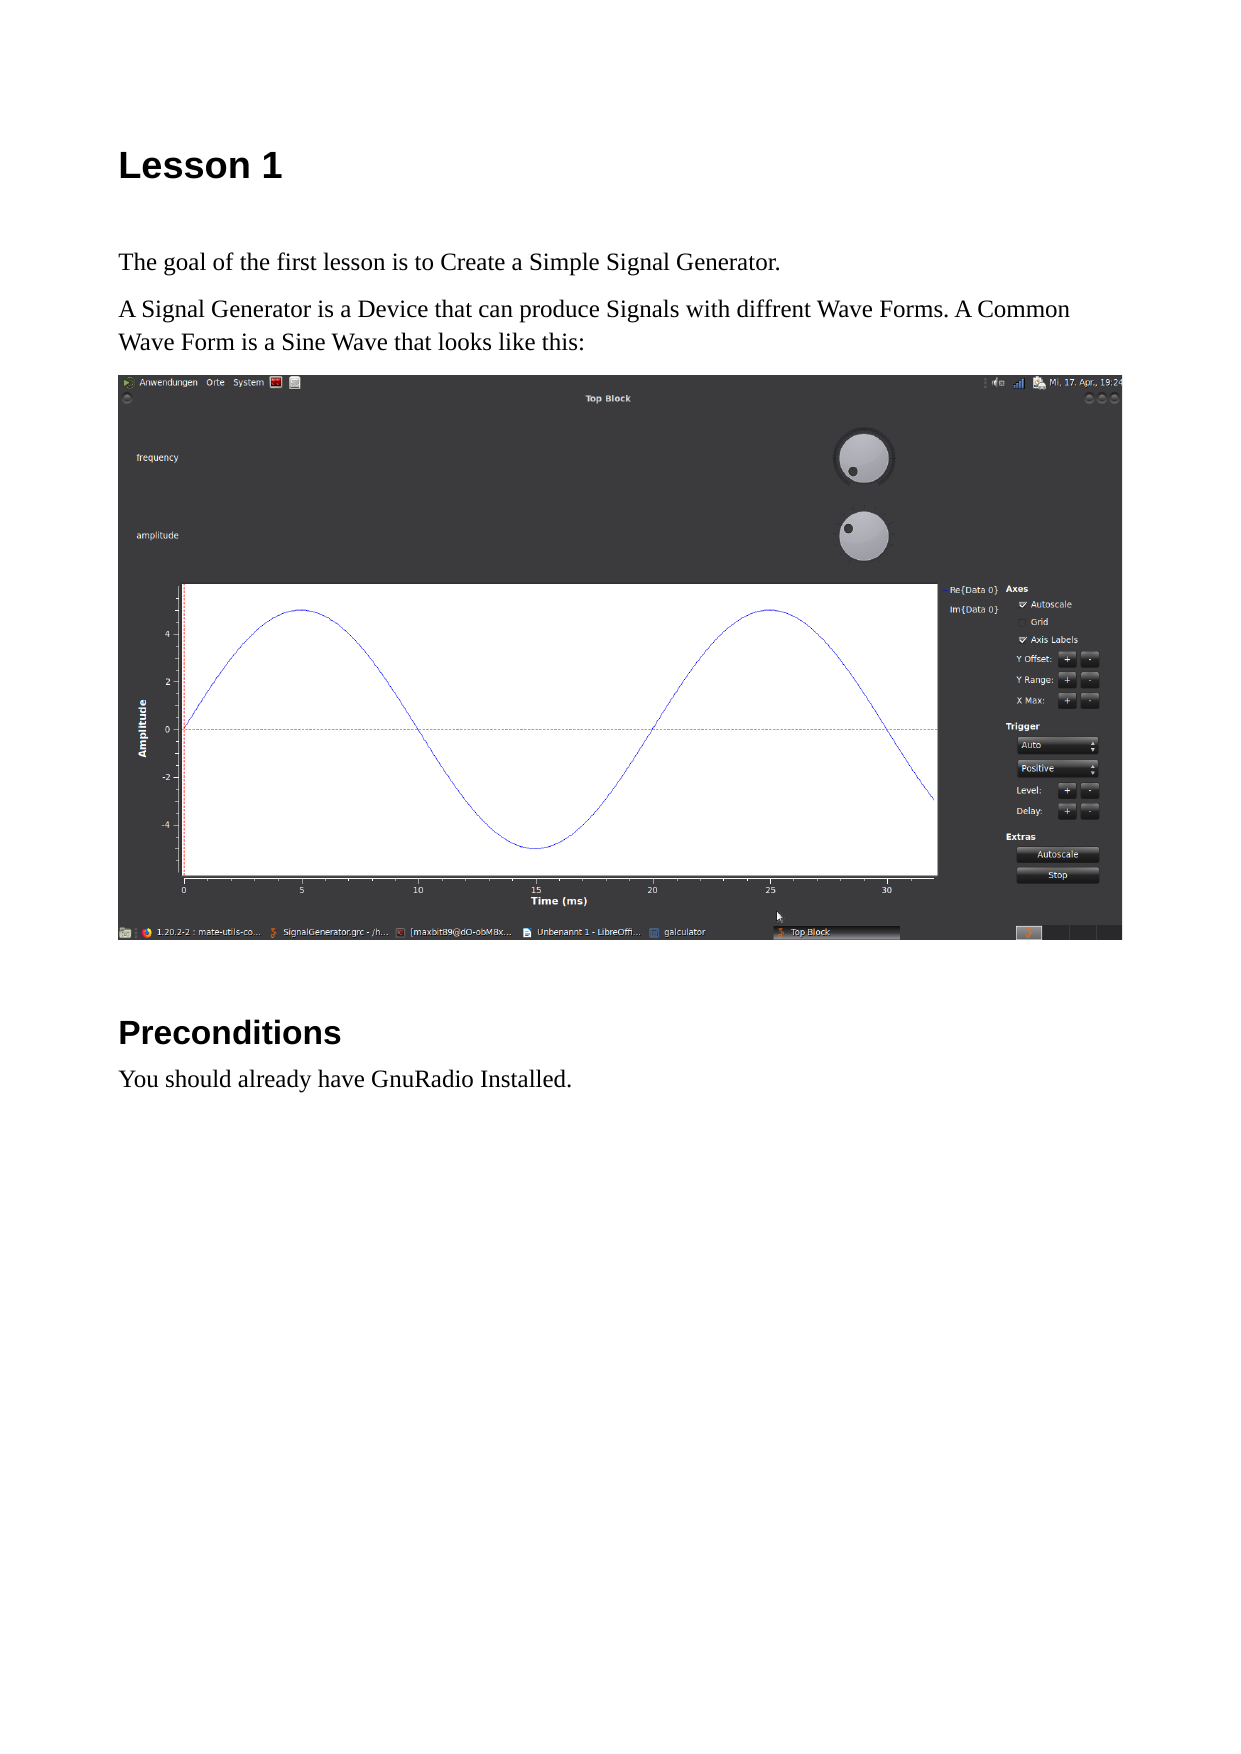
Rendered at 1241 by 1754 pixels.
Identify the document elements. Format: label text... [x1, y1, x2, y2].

picture [118, 375, 1123, 940]
subtitle Lesson 1 [118, 143, 1122, 187]
subtitle Preconditions [118, 1012, 1122, 1051]
text The goal of the first lesson is to Create a Simple Signal Generator. [118, 247, 1122, 276]
subtitle You should already have GnuRadio Installed. [118, 1064, 1122, 1092]
text A Signal Generator is a Device that can produce Signals with diffrent Wave Forms. A Common Wave Form is a Sine Wave that looks like this: [118, 294, 1122, 356]
